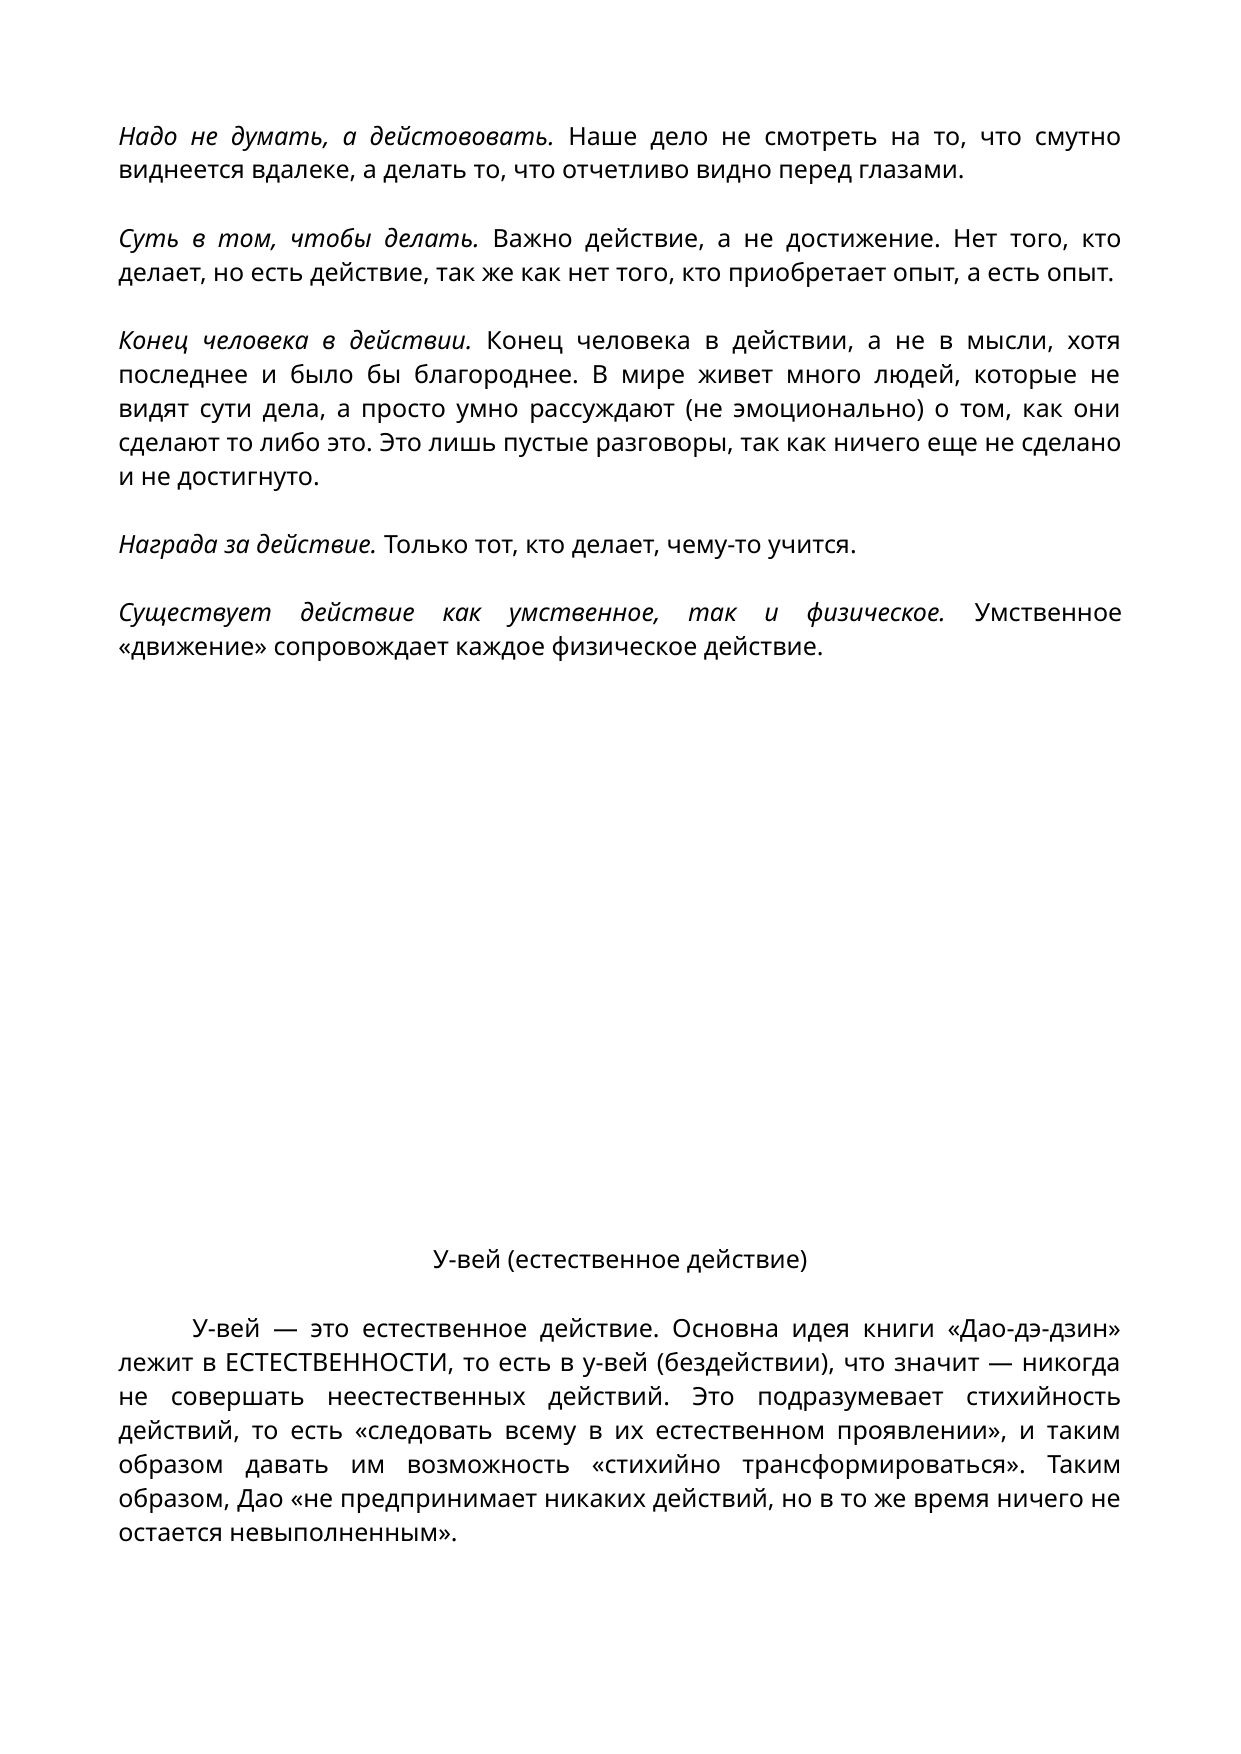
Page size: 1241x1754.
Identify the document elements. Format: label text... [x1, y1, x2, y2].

text Существует действие как умственное, так и физическое. Умственное «движение» сопровождает каждое физическое действие. [118, 595, 1122, 663]
text Награда за действие. Только тот, кто делает, чему-то учится. [118, 527, 1122, 561]
text У-вей — это естественное действие. Основна идея книги «Дао-дэ-дзин» лежит в ЕСТЕСТВЕННОСТИ, то есть в у-вей (бездействии), что значит — никогда не совершать неестественных действий. Это подразумевает стихийность действий, то есть «следовать всему в их естественном проявлении», и таким образом давать им возможность «стихийно трансформироваться». Таким образом, Дао «не предпринимает никаких действий, но в то же время ничего не остается невыполненным». [118, 1310, 1122, 1549]
text У-вей (естественное действие) [118, 1242, 1122, 1276]
text Суть в том, чтобы делать. Важно действие, а не достижение. Нет того, кто делает, но есть действие, так же как нет того, кто приобретает опыт, а есть опыт. [118, 220, 1122, 288]
text Конец человека в действии. Конец человека в действии, а не в мысли, хотя последнее и было бы благороднее. В мире живет много людей, которые не видят сути дела, а просто умно рассуждают (не эмоционально) о том, как они сделают то либо это. Это лишь пустые разговоры, так как ничего еще не сделано и не достигнуто. [118, 322, 1122, 493]
text Надо не думать, а дейстововать. Наше дело не смотреть на то, что смутно виднеется вдалеке, а делать то, что отчетливо видно перед глазами. [118, 118, 1122, 186]
